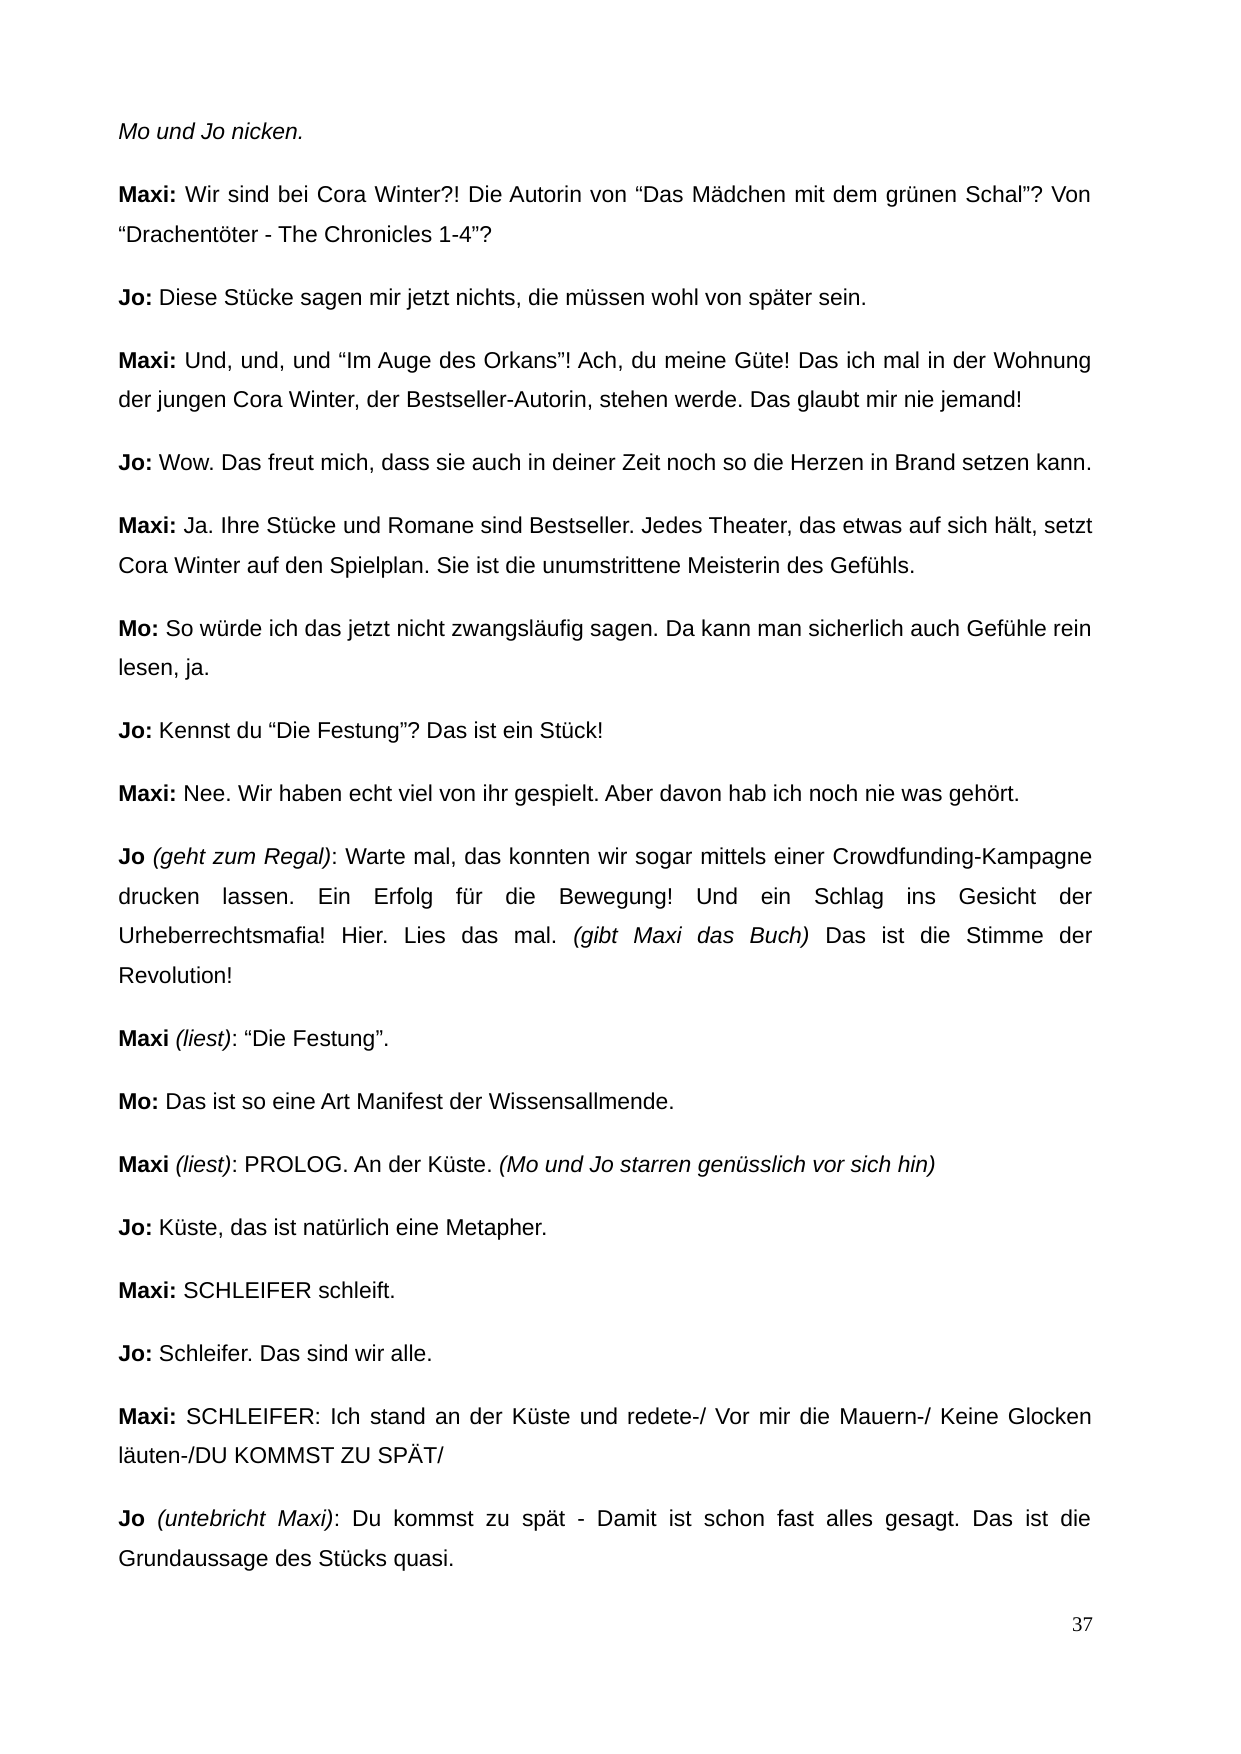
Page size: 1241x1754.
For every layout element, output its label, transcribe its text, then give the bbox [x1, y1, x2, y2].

text Maxi (liest): PROLOG. An der Küste. (Mo und Jo starren genüsslich vor sich hin) [118, 1151, 1093, 1177]
text Jo (untebricht Maxi): Du kommst zu spät - Damit ist schon fast alles gesagt. Das ist die Grundaussage des Stücks quasi. [118, 1505, 1093, 1571]
text Jo: Wow. Das freut mich, dass sie auch in deiner Zeit noch so die Herzen in Brand setzen kann. [118, 449, 1093, 476]
text Jo: Küste, das ist natürlich eine Metapher. [118, 1214, 1093, 1240]
text Maxi: SCHLEIFER: Ich stand an der Küste und redete-/ Vor mir die Mauern-/ Keine Glocken läuten-/DU KOMMST ZU SPÄT/ [118, 1403, 1093, 1469]
text Jo (geht zum Regal): Warte mal, das konnten wir sogar mittels einer Crowdfunding-Kampagne drucken lassen. Ein Erfolg für die Bewegung! Und ein Schlag ins Gesicht der Urheberrechtsmafia! Hier. Lies das mal. (gibt Maxi das Buch) Das ist die Stimme der Revolution! [118, 843, 1093, 988]
text Maxi: Wir sind bei Cora Winter?! Die Autorin von “Das Mädchen mit dem grünen Schal”? Von “Drachentöter - The Chronicles 1-4”? [118, 181, 1093, 247]
text Maxi (liest): “Die Festung”. [118, 1025, 1093, 1051]
text Maxi: SCHLEIFER schleift. [118, 1277, 1093, 1303]
text Maxi: Und, und, und “Im Auge des Orkans”! Ach, du meine Güte! Das ich mal in der Wohnung der jungen Cora Winter, der Bestseller-Autorin, stehen werde. Das glaubt mir nie jemand! [118, 347, 1093, 412]
text Mo: Das ist so eine Art Manifest der Wissensallmende. [118, 1088, 1093, 1114]
text Maxi: Ja. Ihre Stücke und Romane sind Bestseller. Jedes Theater, das etwas auf sich hält, setzt Cora Winter auf den Spielplan. Sie ist die unumstrittene Meisterin des Gefühls. [118, 512, 1093, 578]
text Jo: Kennst du “Die Festung”? Das ist ein Stück! [118, 717, 1093, 743]
text Jo: Schleifer. Das sind wir alle. [118, 1340, 1093, 1366]
text Mo und Jo nicken. [118, 118, 1093, 144]
text Maxi: Nee. Wir haben echt viel von ihr gespielt. Aber davon hab ich noch nie was gehört. [118, 780, 1093, 807]
text Mo: So würde ich das jetzt nicht zwangsläufig sagen. Da kann man sicherlich auch Gefühle rein lesen, ja. [118, 615, 1093, 681]
text Jo: Diese Stücke sagen mir jetzt nichts, die müssen wohl von später sein. [118, 284, 1093, 310]
